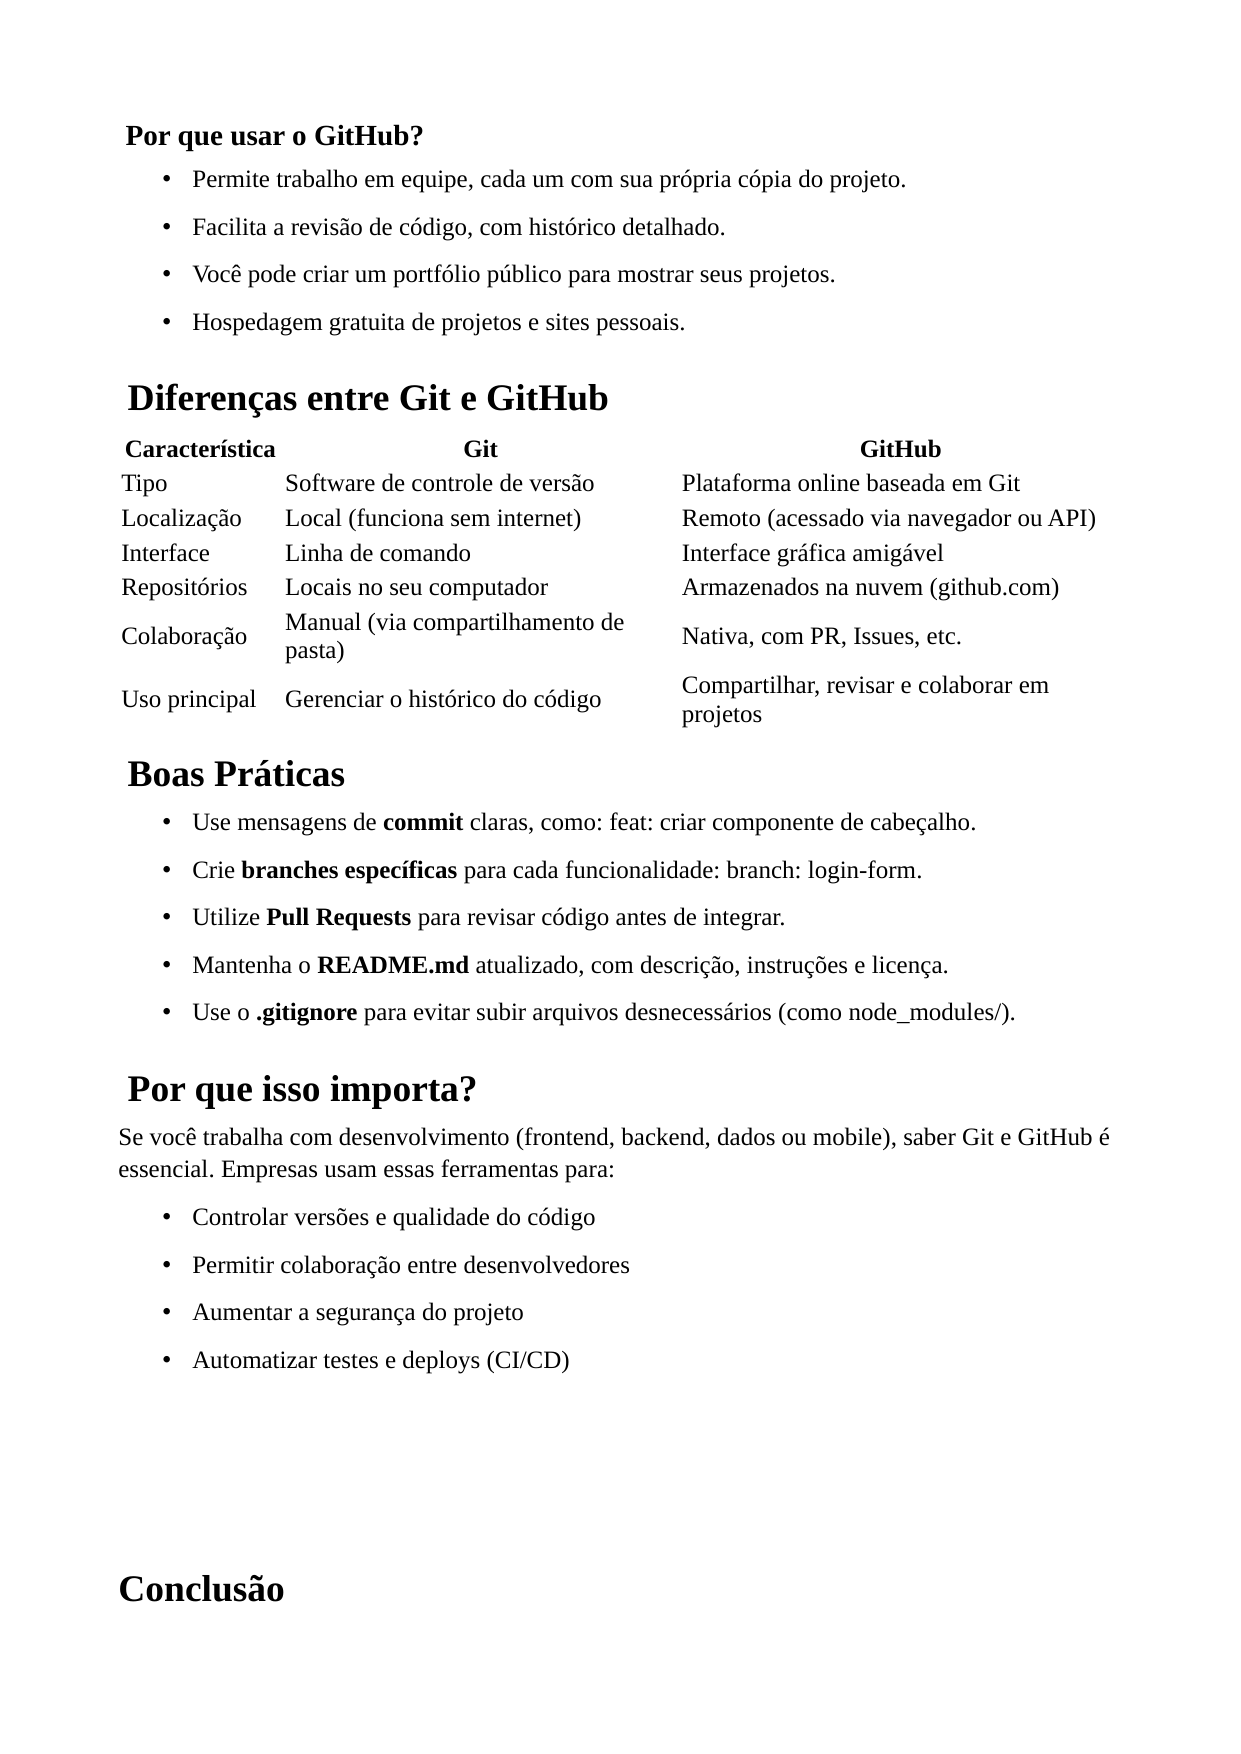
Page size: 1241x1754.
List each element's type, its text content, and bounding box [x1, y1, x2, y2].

list Automatizar testes e deploys (CI/CD) [162, 1345, 1122, 1374]
table_cell Repositórios [118, 569, 282, 604]
table_cell Locais no seu computador [282, 569, 679, 604]
table_cell Local (funciona sem internet) [282, 500, 679, 535]
table_cell Armazenados na nuvem (github.com) [679, 569, 1122, 604]
table_cell Interface [118, 535, 282, 569]
list Utilize Pull Requests para revisar código antes de integrar. [162, 902, 1122, 931]
table_cell Compartilhar, revisar e colaborar em projetos [679, 667, 1122, 731]
list Permite trabalho em equipe, cada um com sua própria cópia do projeto. [162, 164, 1122, 193]
list Permitir colaboração entre desenvolvedores [162, 1250, 1122, 1278]
table_cell Tipo [118, 466, 282, 500]
list Facilita a revisão de código, com histórico detalhado. [162, 212, 1122, 241]
text Se você trabalha com desenvolvimento (frontend, backend, dados ou mobile), saber Git e GitHub é essencial. Empresas usam essas ferramentas para: [118, 1122, 1122, 1183]
table_cell Nativa, com PR, Issues, etc. [679, 604, 1122, 667]
table_cell Localização [118, 500, 282, 535]
list Crie branches específicas para cada funcionalidade: branch: login-form. [162, 855, 1122, 883]
subtitle Por que isso importa? [118, 1066, 1122, 1109]
table_cell Plataforma online baseada em Git [679, 466, 1122, 500]
list Você pode criar um portfólio público para mostrar seus projetos. [162, 259, 1122, 288]
list Use o .gitignore para evitar subir arquivos desnecessários (como node_modules/). [162, 997, 1122, 1026]
table_cell Interface gráfica amigável [679, 535, 1122, 569]
list Use mensagens de commit claras, como: feat: criar componente de cabeçalho. [162, 807, 1122, 836]
list Hospedagem gratuita de projetos e sites pessoais. [162, 307, 1122, 336]
table_cell Colaboração [118, 604, 282, 667]
list Aumentar a segurança do projeto [162, 1297, 1122, 1326]
table_cell Gerenciar o histórico do código [282, 667, 679, 731]
list Controlar versões e qualidade do código [162, 1202, 1122, 1231]
table_cell Uso principal [118, 667, 282, 731]
table_cell Remoto (acessado via navegador ou API) [679, 500, 1122, 535]
subtitle Conclusão [118, 1566, 1122, 1609]
subtitle Por que usar o GitHub? [118, 118, 1122, 152]
list Mantenha o README.md atualizado, com descrição, instruções e licença. [162, 950, 1122, 979]
table_cell Software de controle de versão [282, 466, 679, 500]
subtitle Diferenças entre Git e GitHub [118, 375, 1122, 418]
table_cell Manual (via compartilhamento de pasta) [282, 604, 679, 667]
table_cell Linha de comando [282, 535, 679, 569]
table_header Característica [118, 431, 282, 466]
table_header GitHub [679, 431, 1122, 466]
table_header Git [282, 431, 679, 466]
subtitle Boas Práticas [118, 751, 1122, 794]
